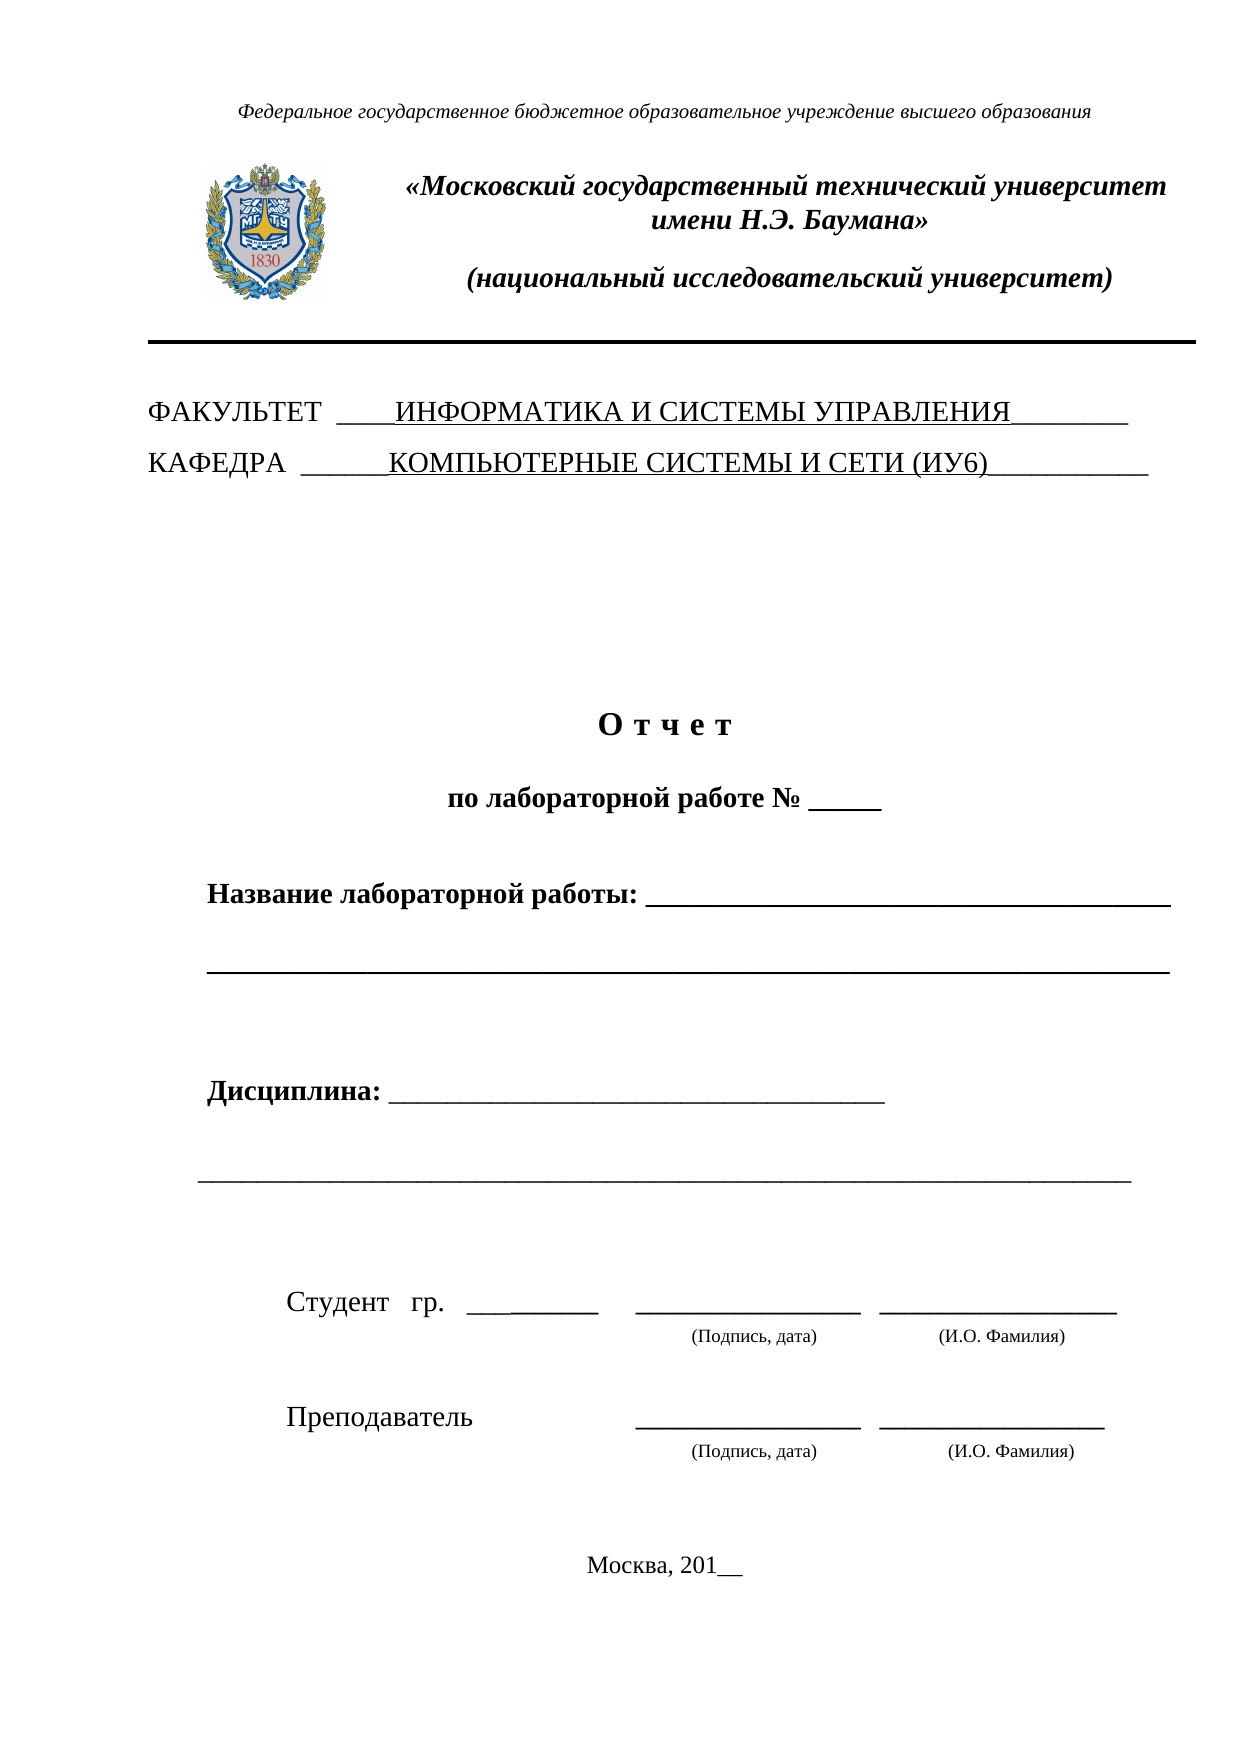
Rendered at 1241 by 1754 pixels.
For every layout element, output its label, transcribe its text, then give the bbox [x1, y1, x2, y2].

text Название лабораторной работы: ____________________________________ __________________________________________________________________ [207, 876, 1181, 977]
text (Подпись, дата) (И.О. Фамилия) [148, 1317, 1181, 1349]
text Федеральное государственное бюджетное образовательное учреждение высшего образования [148, 99, 1181, 123]
text ФАКУЛЬТЕТ ____ИНФОРМАТИКА И СИСТЕМЫ УПРАВЛЕНИЯ________ [148, 394, 1181, 428]
text Дисциплина: __________________________________ [207, 1073, 1181, 1106]
table_header [148, 123, 384, 339]
text Москва, 201__ [148, 1550, 1181, 1579]
text КАФЕДРА ______Компьютерные Системы и сети (ИУ6)___________ [148, 445, 1181, 478]
picture [206, 163, 326, 300]
text Отчет [148, 704, 1181, 743]
text Преподаватель __________________ __________________ [148, 1402, 1181, 1433]
table_header «Московский государственный технический университет имени Н.Э. Баумана» (национальный исследовательский университет) [384, 123, 1196, 339]
text по лабораторной работе № _____ [148, 780, 1181, 814]
text ________________________________________________________________ [148, 1152, 1181, 1186]
text Студент гр. __________ __________________ ___________________ [148, 1286, 1181, 1317]
text (Подпись, дата) (И.О. Фамилия) [148, 1433, 1181, 1464]
